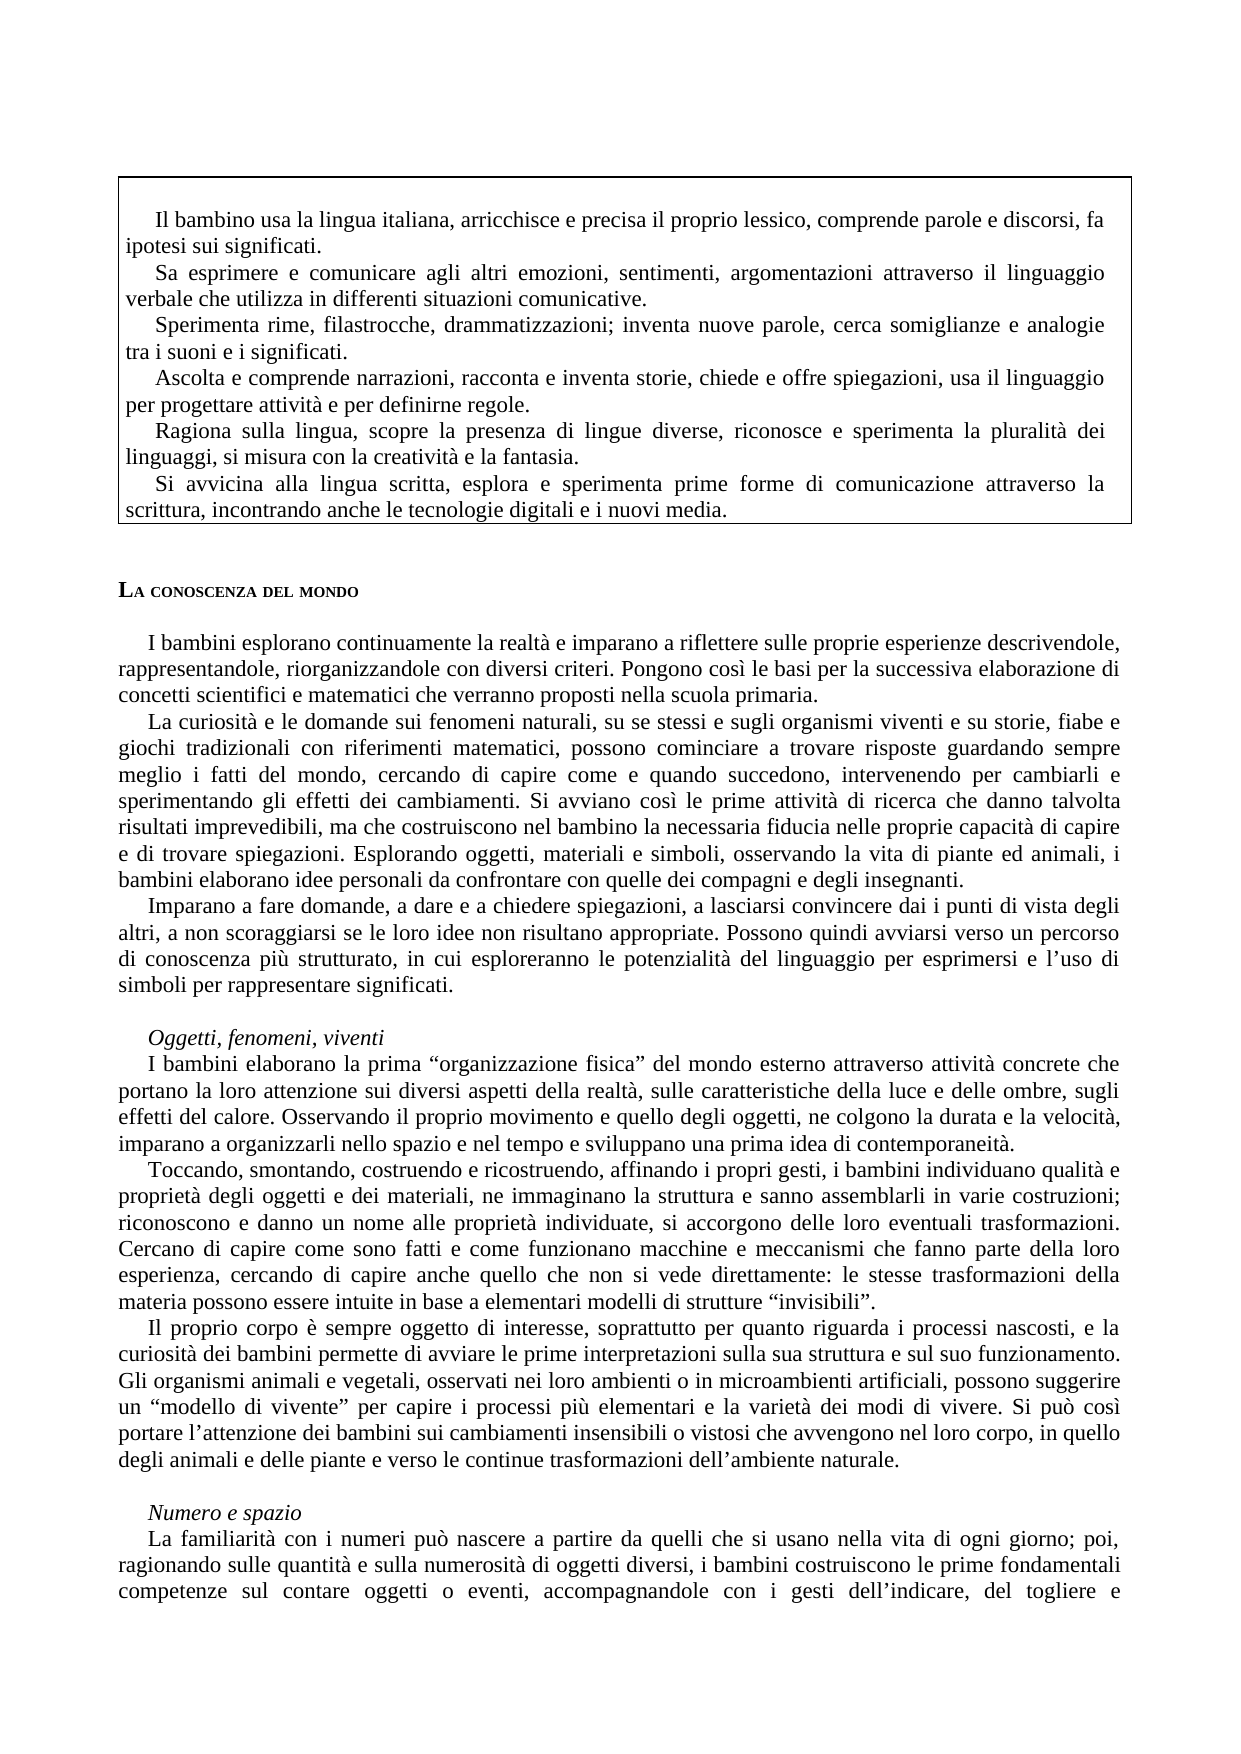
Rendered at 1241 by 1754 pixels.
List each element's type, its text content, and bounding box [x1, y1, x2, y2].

text La familiarità con i numeri può nascere a partire da quelli che si usano nella vita di ogni giorno; poi, ragionando sulle quantità e sulla numerosità di oggetti diversi, i bambini costruiscono le prime fondamentali competenze sul contare oggetti o eventi, accompagnandole con i gesti dell’indicare, del togliere e [118, 1525, 1122, 1604]
text I bambini esplorano continuamente la realtà e imparano a riflettere sulle proprie esperienze descrivendole, rappresentandole, riorganizzandole con diversi criteri. Pongono così le basi per la successiva elaborazione di concetti scientifici e matematici che verranno proposti nella scuola primaria. [118, 629, 1122, 708]
text Toccando, smontando, costruendo e ricostruendo, affinando i propri gesti, i bambini individuano qualità e proprietà degli oggetti e dei materiali, ne immaginano la struttura e sanno assemblarli in varie costruzioni; riconoscono e danno un nome alle proprietà individuate, si accorgono delle loro eventuali trasformazioni. Cercano di capire come sono fatti e come funzionano macchine e meccanismi che fanno parte della loro esperienza, cercando di capire anche quello che non si vede direttamente: le stesse trasformazioni della materia possono essere intuite in base a elementari modelli di strutture “invisibili”. [118, 1156, 1122, 1314]
text Oggetti, fenomeni, viventi [118, 1024, 1122, 1051]
subtitle La conoscenza del mondo [118, 576, 1122, 602]
text Numero e spazio [118, 1498, 1122, 1525]
text Il proprio corpo è sempre oggetto di interesse, soprattutto per quanto riguarda i processi nascosti, e la curiosità dei bambini permette di avviare le prime interpretazioni sulla sua struttura e sul suo funzionamento. Gli organismi animali e vegetali, osservati nei loro ambienti o in microambienti artificiali, possono suggerire un “modello di vivente” per capire i processi più elementari e la varietà dei modi di vivere. Si può così portare l’attenzione dei bambini sui cambiamenti insensibili o vistosi che avvengono nel loro corpo, in quello degli animali e delle piante e verso le continue trasformazioni dell’ambiente naturale. [118, 1314, 1122, 1472]
text La curiosità e le domande sui fenomeni naturali, su se stessi e sugli organismi viventi e su storie, fiabe e giochi tradizionali con riferimenti matematici, possono cominciare a trovare risposte guardando sempre meglio i fatti del mondo, cercando di capire come e quando succedono, intervenendo per cambiarli e sperimentando gli effetti dei cambiamenti. Si avviano così le prime attività di ricerca che danno talvolta risultati imprevedibili, ma che costruiscono nel bambino la necessaria fiducia nelle proprie capacità di capire e di trovare spiegazioni. Esplorando oggetti, materiali e simboli, osservando la vita di piante ed animali, i bambini elaborano idee personali da confrontare con quelle dei compagni e degli insegnanti. [118, 708, 1122, 892]
text Imparano a fare domande, a dare e a chiedere spiegazioni, a lasciarsi convincere dai i punti di vista degli altri, a non scoraggiarsi se le loro idee non risultano appropriate. Possono quindi avviarsi verso un percorso di conoscenza più strutturato, in cui esploreranno le potenzialità del linguaggio per esprimersi e l’uso di simboli per rappresentare significati. [118, 892, 1122, 998]
text I bambini elaborano la prima “organizzazione fisica” del mondo esterno attraverso attività concrete che portano la loro attenzione sui diversi aspetti della realtà, sulle caratteristiche della luce e delle ombre, sugli effetti del calore. Osservando il proprio movimento e quello degli oggetti, ne colgono la durata e la velocità, imparano a organizzarli nello spazio e nel tempo e sviluppano una prima idea di contemporaneità. [118, 1051, 1122, 1156]
table_header Il bambino usa la lingua italiana, arricchisce e precisa il proprio lessico, comprende parole e discorsi, fa ipotesi sui significati. Sa esprimere e comunicare agli altri emozioni, sentimenti, argomentazioni attraverso il linguaggio verbale che utilizza in differenti situazioni comunicative. Sperimenta rime, filastrocche, drammatizzazioni; inventa nuove parole, cerca somiglianze e analogie tra i suoni e i significati. Ascolta e comprende narrazioni, racconta e inventa storie, chiede e offre spiegazioni, usa il linguaggio per progettare attività e per definirne regole. Ragiona sulla lingua, scopre la presenza di lingue diverse, riconosce e sperimenta la pluralità dei linguaggi, si misura con la creatività e la fantasia. Si avvicina alla lingua scritta, esplora e sperimenta prime forme di comunicazione attraverso la scrittura, incontrando anche le tecnologie digitali e i nuovi media. [119, 178, 1131, 522]
